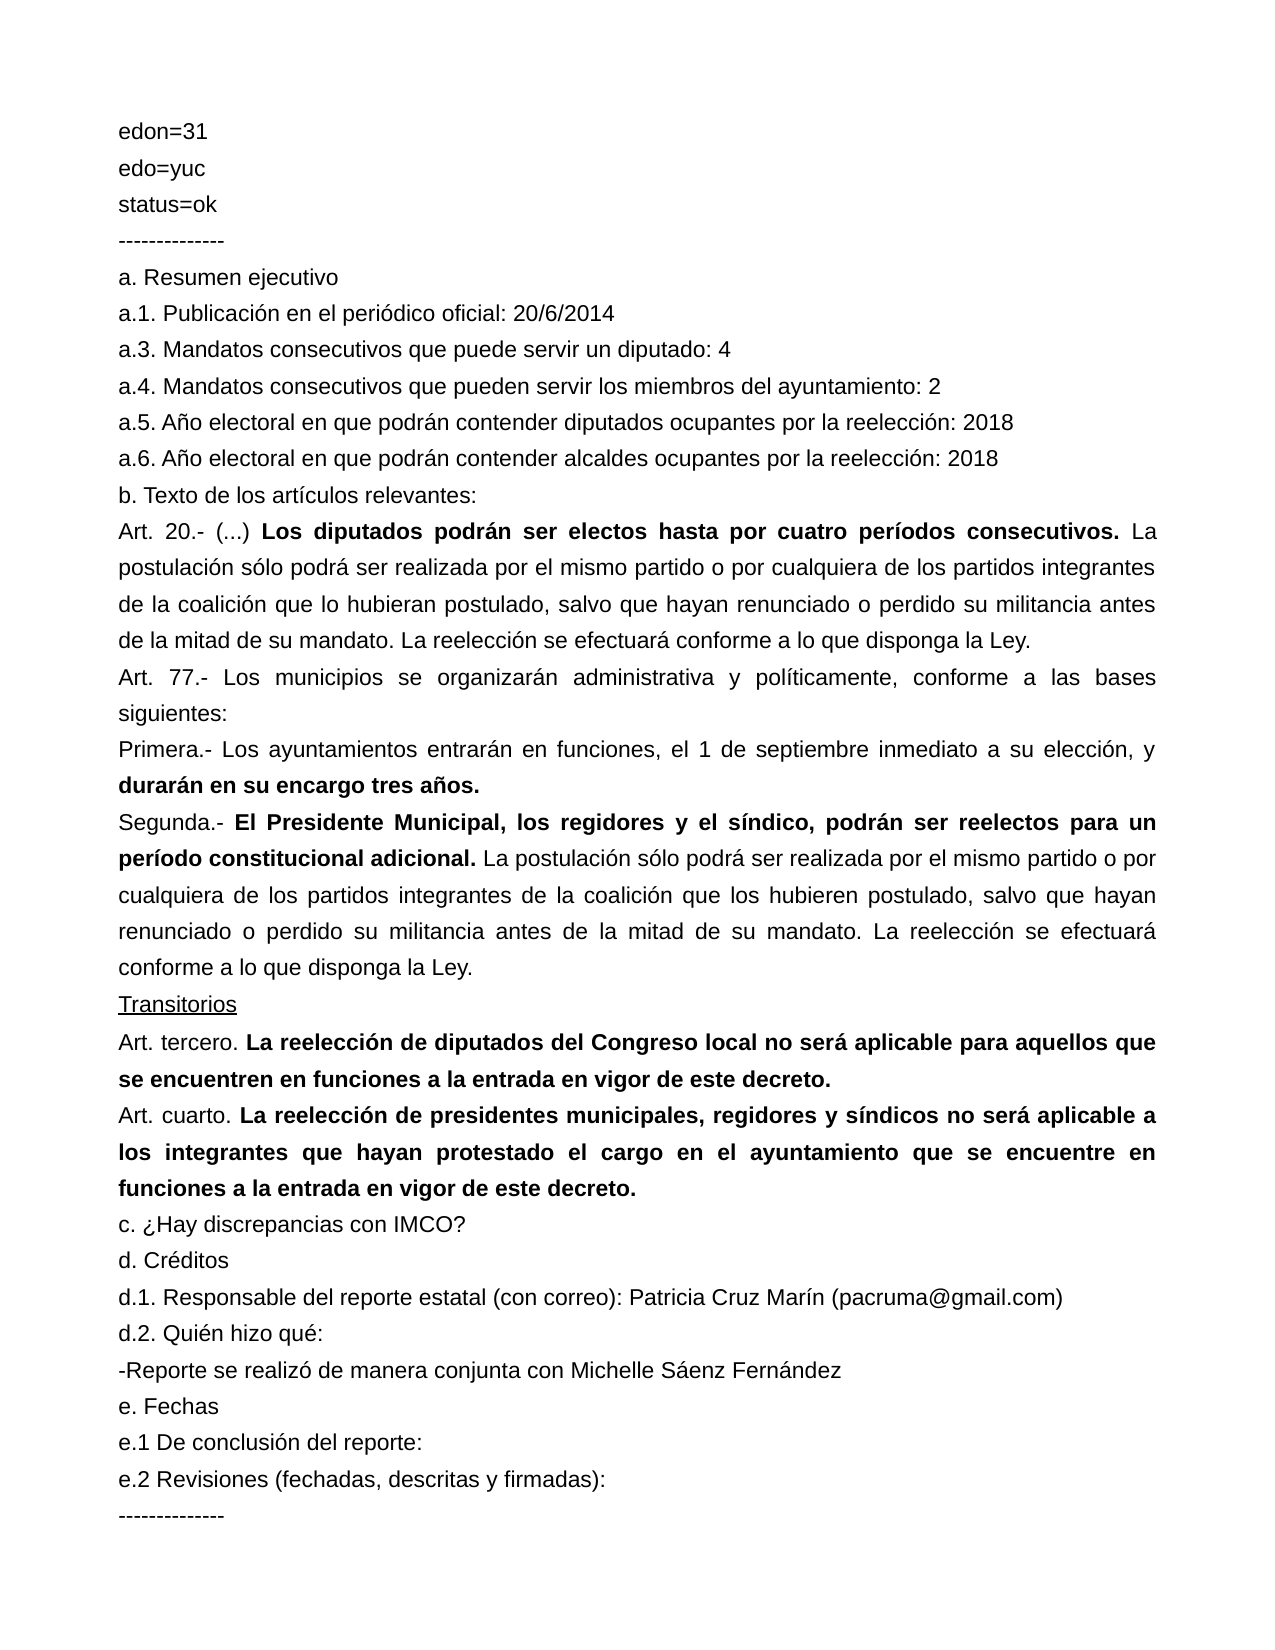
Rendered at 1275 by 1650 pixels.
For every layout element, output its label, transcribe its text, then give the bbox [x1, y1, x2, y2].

text edo=yuc [118, 154, 1157, 181]
text d.2. Quién hizo qué: [118, 1320, 1157, 1347]
text -------------- [118, 1502, 1157, 1528]
text Primera.- Los ayuntamientos entrarán en funciones, el 1 de septiembre inmediato a su elección, y durarán en su encargo tres años. [118, 736, 1157, 799]
text a.3. Mandatos consecutivos que puede servir un diputado: 4 [118, 336, 1157, 363]
text status=ok [118, 191, 1157, 217]
text Art. 77.- Los municipios se organizarán administrativa y políticamente, conforme a las bases siguientes: [118, 663, 1157, 726]
text a.6. Año electoral en que podrán contender alcaldes ocupantes por la reelección: 2018 [118, 445, 1157, 472]
text a.1. Publicación en el periódico oficial: 20/6/2014 [118, 300, 1157, 326]
text d. Créditos [118, 1247, 1157, 1274]
text Art. tercero. La reelección de diputados del Congreso local no será aplicable para aquellos que se encuentren en funciones a la entrada en vigor de este decreto. [118, 1027, 1157, 1092]
text a.4. Mandatos consecutivos que pueden servir los miembros del ayuntamiento: 2 [118, 373, 1157, 399]
text Segunda.- El Presidente Municipal, los regidores y el síndico, podrán ser reelectos para un período constitucional adicional. La postulación sólo podrá ser realizada por el mismo partido o por cualquiera de los partidos integrantes de la coalición que los hubieren postulado, salvo que hayan renunciado o perdido su militancia antes de la mitad de su mandato. La reelección se efectuará conforme a lo que disponga la Ley. [118, 809, 1157, 981]
text edon=31 [118, 118, 1157, 144]
text e. Fechas [118, 1393, 1157, 1419]
text d.1. Responsable del reporte estatal (con correo): Patricia Cruz Marín (pacruma@gmail.com) [118, 1284, 1157, 1310]
text e.2 Revisiones (fechadas, descritas y firmadas): [118, 1466, 1157, 1492]
text Art. cuarto. La reelección de presidentes municipales, regidores y síndicos no será aplicable a los integrantes que hayan protestado el cargo en el ayuntamiento que se encuentre en funciones a la entrada en vigor de este decreto. [118, 1102, 1157, 1201]
text -------------- [118, 227, 1157, 253]
text a. Resumen ejecutivo [118, 263, 1157, 290]
text b. Texto de los artículos relevantes: [118, 482, 1157, 508]
text Art. 20.- (...) Los diputados podrán ser electos hasta por cuatro períodos consecutivos. La postulación sólo podrá ser realizada por el mismo partido o por cualquiera de los partidos integrantes de la coalición que lo hubieran postulado, salvo que hayan renunciado o perdido su militancia antes de la mitad de su mandato. La reelección se efectuará conforme a lo que disponga la Ley. [118, 518, 1157, 653]
text -Reporte se realizó de manera conjunta con Michelle Sáenz Fernández [118, 1357, 1157, 1383]
text c. ¿Hay discrepancias con IMCO? [118, 1211, 1157, 1237]
text a.5. Año electoral en que podrán contender diputados ocupantes por la reelección: 2018 [118, 409, 1157, 435]
text e.1 De conclusión del reporte: [118, 1429, 1157, 1456]
text Transitorios [118, 991, 1157, 1017]
